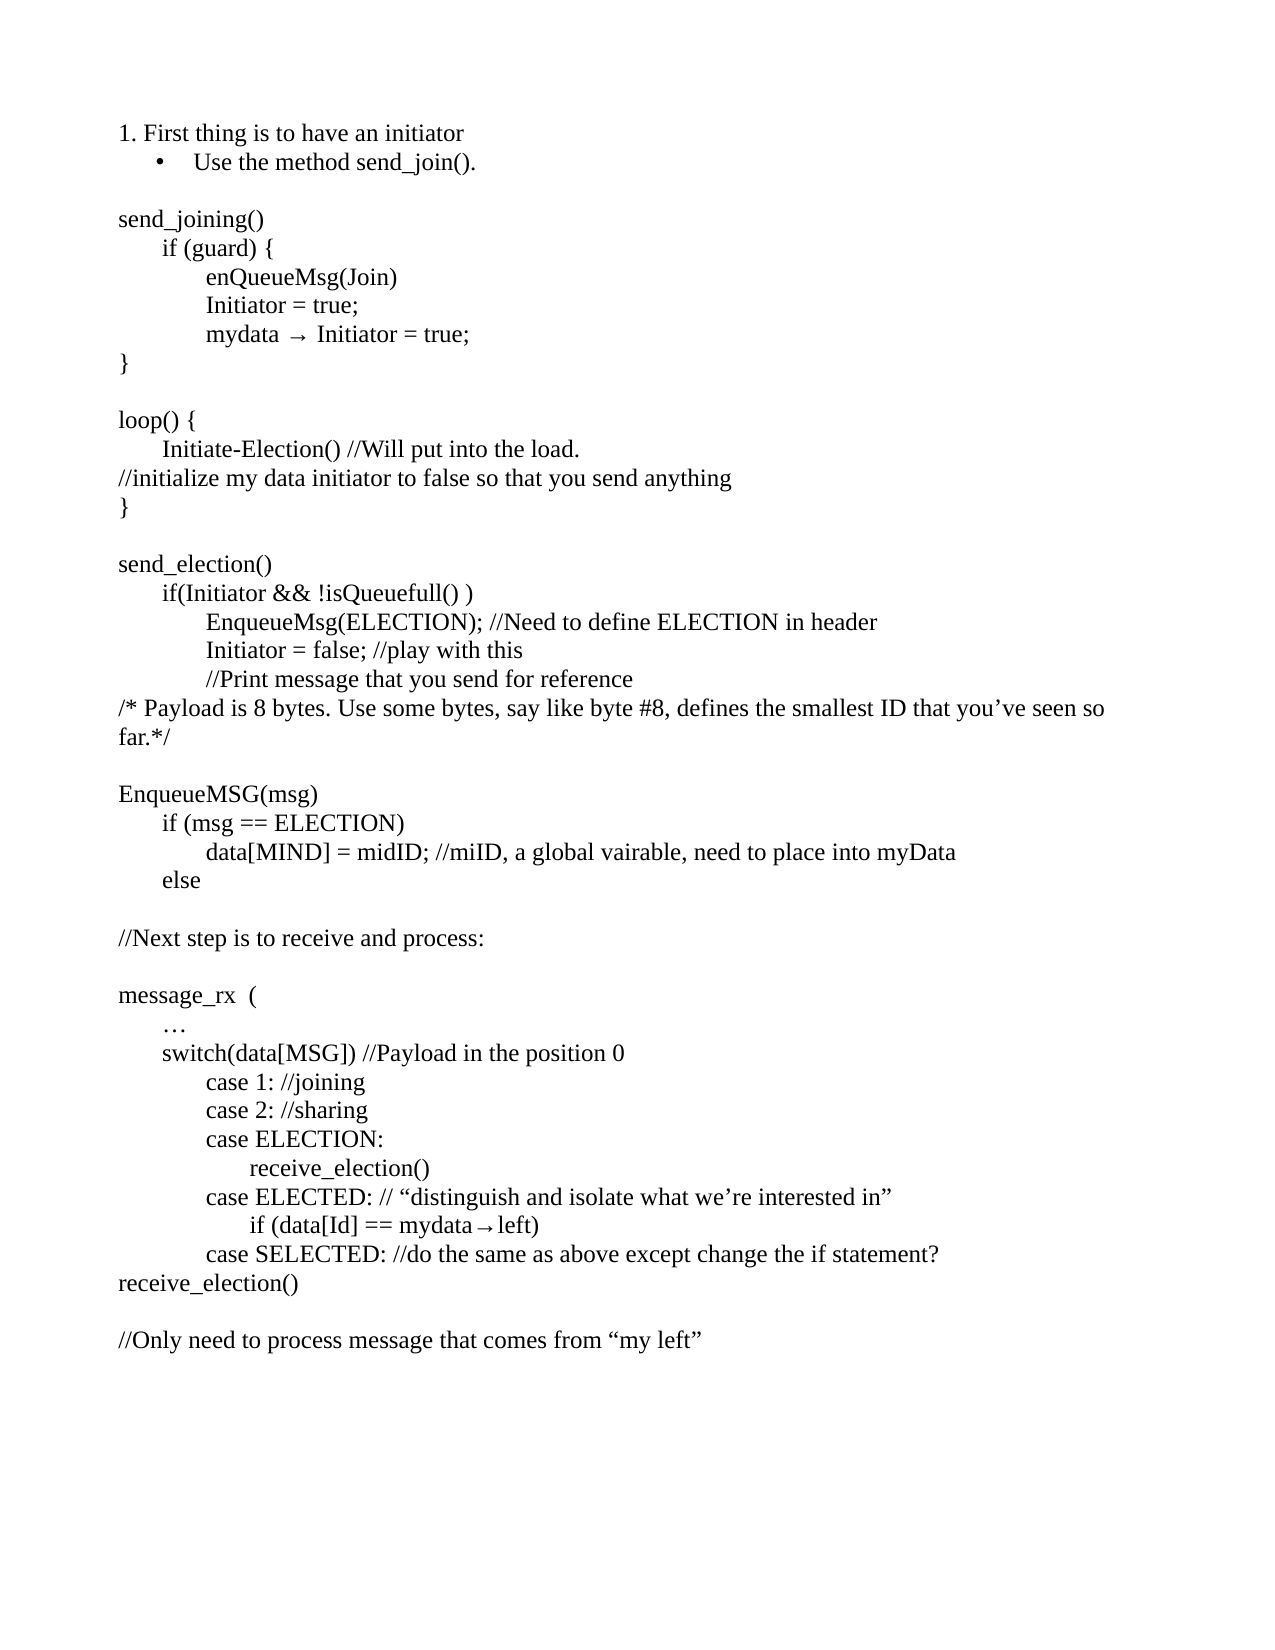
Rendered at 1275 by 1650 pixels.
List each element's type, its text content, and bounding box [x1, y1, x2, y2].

text if (data[Id] == mydata→left) [118, 1211, 1157, 1239]
text //­initialize my data initiator to false so that you send anything [118, 463, 1157, 492]
text receive_election() [118, 1268, 1157, 1297]
text send_joining() [118, 204, 1157, 233]
text EnqueueMSG(msg) [118, 779, 1157, 808]
text /* Payload is 8 bytes. Use some bytes, say like byte #8, defines the smallest ID that you’ve seen so far.*/ [118, 693, 1157, 751]
text } [118, 492, 1157, 521]
text else [118, 866, 1157, 894]
text switch(data[MSG]) //Payload in the position 0 [118, 1038, 1157, 1067]
text if(Initiator && !isQueuefull() ) [118, 578, 1157, 607]
text case 2: //sharing [118, 1096, 1157, 1124]
text send_election() [118, 549, 1157, 578]
text 1. First thing is to have an initiator [118, 118, 1157, 147]
text case 1: //joining [118, 1067, 1157, 1096]
text if (guard) { [118, 233, 1157, 262]
text case ELECTION: [118, 1124, 1157, 1153]
text //Only need to process message that comes from “my left” [118, 1326, 1157, 1354]
text } [118, 348, 1157, 377]
text message_rx ( [118, 981, 1157, 1009]
text … [118, 1009, 1157, 1038]
text EnqueueMsg(ELECTION); //Need to define ELECTION in header [118, 607, 1157, 636]
text loop() { [118, 406, 1157, 434]
text receive_election() [118, 1153, 1157, 1182]
text case SELECTED: //do the same as above except change the if statement? [118, 1239, 1157, 1268]
text case ELECTED: // “distinguish and isolate what we’re interested in” [118, 1182, 1157, 1211]
text Initiator = true; [118, 291, 1157, 319]
text mydata → Initiator = true; [118, 319, 1157, 348]
text //Print message that you send for reference [118, 664, 1157, 693]
text data[MIND] = midID; //miID, a global vairable, need to place into myData [118, 837, 1157, 866]
text Initiator = false; //play with this [118, 636, 1157, 664]
text Initiate-Election() //Will put into the load. [118, 434, 1157, 463]
text enQueueMsg(Join) [118, 262, 1157, 291]
list Use the method send_join(). [156, 147, 1157, 176]
text if (msg == ELECTION) [118, 808, 1157, 837]
text //Next step is to receive and process: [118, 923, 1157, 952]
